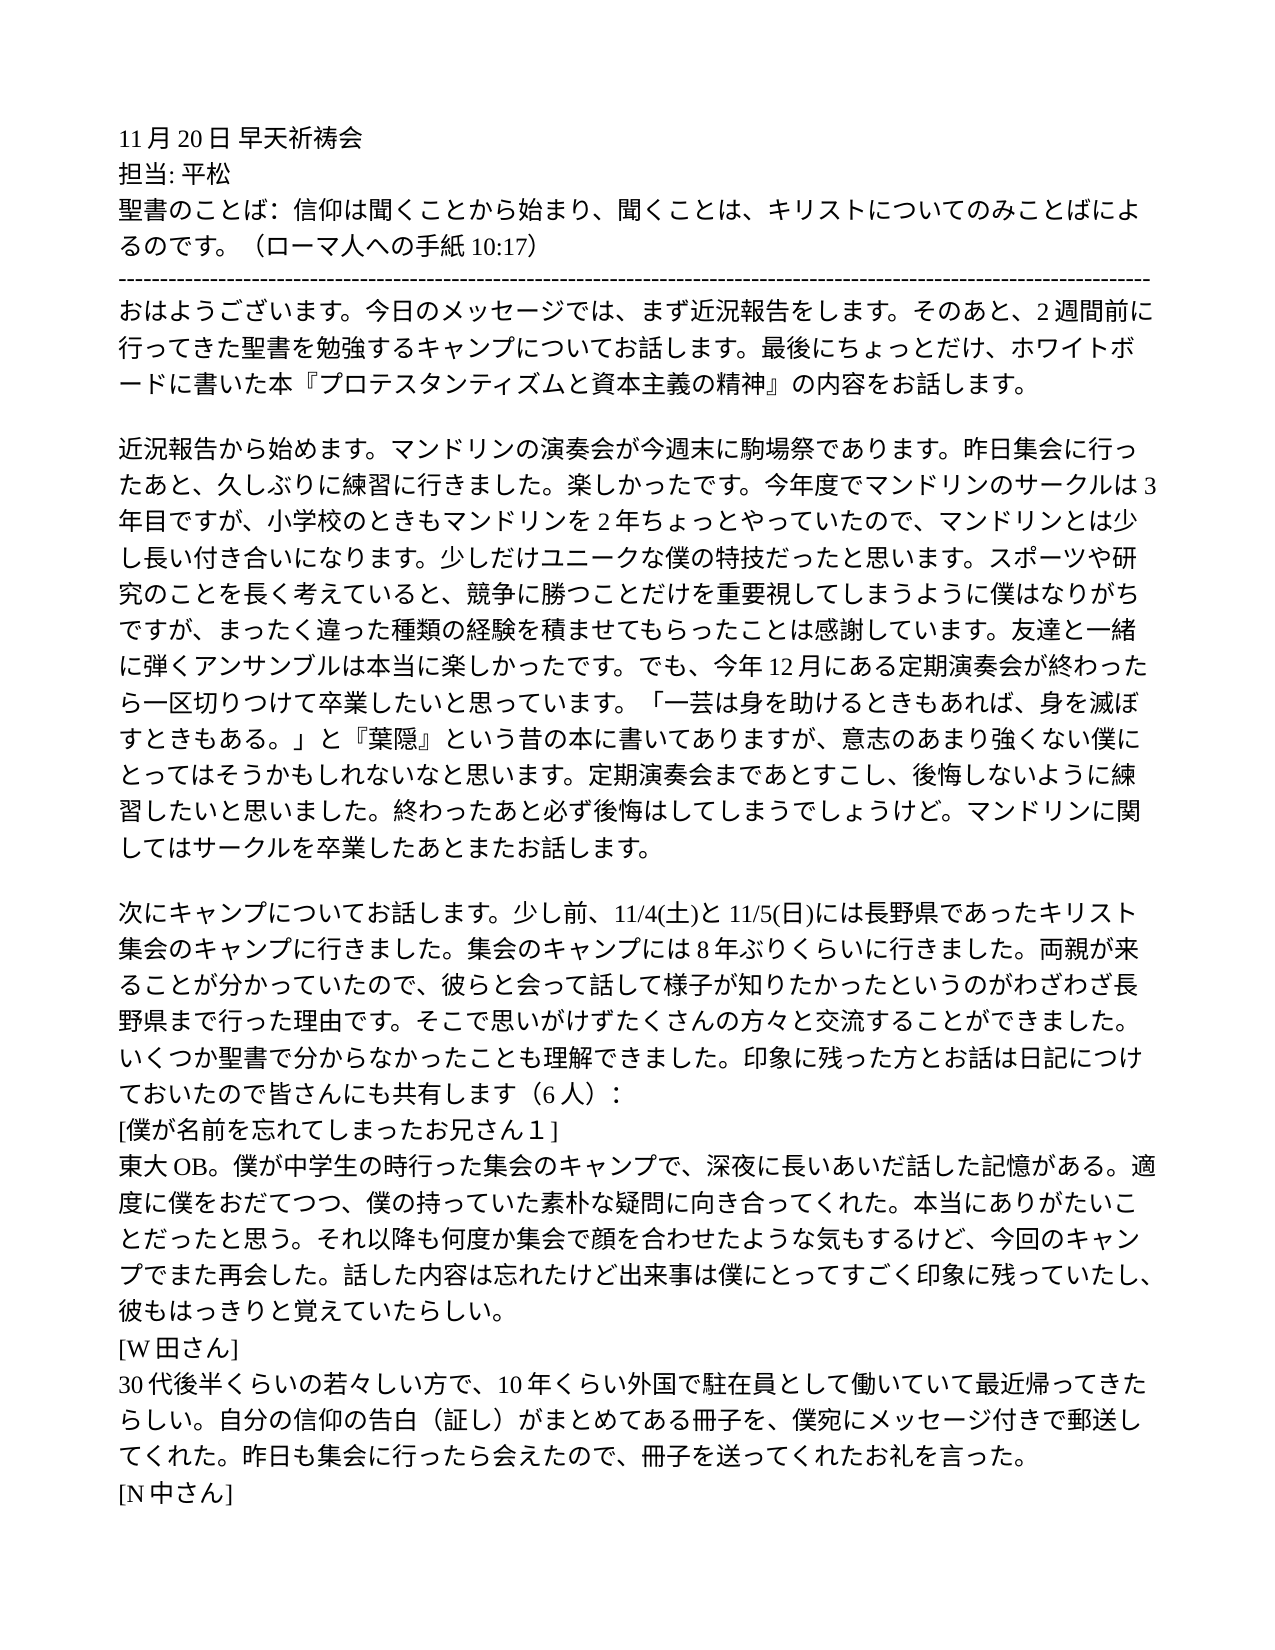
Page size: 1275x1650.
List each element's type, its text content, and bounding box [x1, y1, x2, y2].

text 担当: 平松 [118, 154, 1157, 191]
text 30代後半くらいの若々しい方で、10年くらい外国で駐在員として働いていて最近帰ってきたらしい。自分の信仰の告白（証し）がまとめてある冊子を、僕宛にメッセージ付きで郵送してくれた。昨日も集会に行ったら会えたので、冊子を送ってくれたお礼を言った。 [118, 1364, 1157, 1473]
text 近況報告から始めます。マンドリンの演奏会が今週末に駒場祭であります。昨日集会に行ったあと、久しぶりに練習に行きました。楽しかったです。今年度でマンドリンのサークルは3年目ですが、小学校のときもマンドリンを2年ちょっとやっていたので、マンドリンとは少し長い付き合いになります。少しだけユニークな僕の特技だったと思います。スポーツや研究のことを長く考えていると、競争に勝つことだけを重要視してしまうように僕はなりがちですが、まったく違った種類の経験を積ませてもらったことは感謝しています。友達と一緒に弾くアンサンブルは本当に楽しかったです。でも、今年12月にある定期演奏会が終わったら一区切りつけて卒業したいと思っています。「一芸は身を助けるときもあれば、身を滅ぼすときもある。」と『葉隠』という昔の本に書いてありますが、意志のあまり強くない僕にとってはそうかもしれないなと思います。定期演奏会まであとすこし、後悔しないように練習したいと思いました。終わったあと必ず後悔はしてしまうでしょうけど。マンドリンに関してはサークルを卒業したあとまたお話します。 [118, 429, 1157, 864]
text 11月20日 早天祈祷会 [118, 118, 1157, 154]
text 聖書のことば：信仰は聞くことから始まり、聞くことは、キリストについてのみことばによるのです。（ローマ人への手紙10:17） [118, 191, 1157, 263]
text 次にキャンプについてお話します。少し前、11/4(土)と11/5(日)には長野県であったキリスト集会のキャンプに行きました。集会のキャンプには8年ぶりくらいに行きました。両親が来ることが分かっていたので、彼らと会って話して様子が知りたかったというのがわざわざ長野県まで行った理由です。そこで思いがけずたくさんの方々と交流することができました。いくつか聖書で分からなかったことも理解できました。印象に残った方とお話は日記につけておいたので皆さんにも共有します（6人）： [118, 893, 1157, 1111]
text [N中さん] [118, 1473, 1157, 1509]
text 東大OB。僕が中学生の時行った集会のキャンプで、深夜に長いあいだ話した記憶がある。適度に僕をおだてつつ、僕の持っていた素朴な疑問に向き合ってくれた。本当にありがたいことだったと思う。それ以降も何度か集会で顔を合わせたような気もするけど、今回のキャンプでまた再会した。話した内容は忘れたけど出来事は僕にとってすごく印象に残っていたし、彼もはっきりと覚えていたらしい。 [118, 1147, 1157, 1328]
text ---------------------------------------------------------------------------------------------------------------------------- [118, 263, 1157, 292]
text おはようございます。今日のメッセージでは、まず近況報告をします。そのあと、2週間前に行ってきた聖書を勉強するキャンプについてお話します。最後にちょっとだけ、ホワイトボードに書いた本『プロテスタンティズムと資本主義の精神』の内容をお話します。 [118, 292, 1157, 401]
text [僕が名前を忘れてしまったお兄さん１] [118, 1111, 1157, 1147]
text [W田さん] [118, 1328, 1157, 1364]
